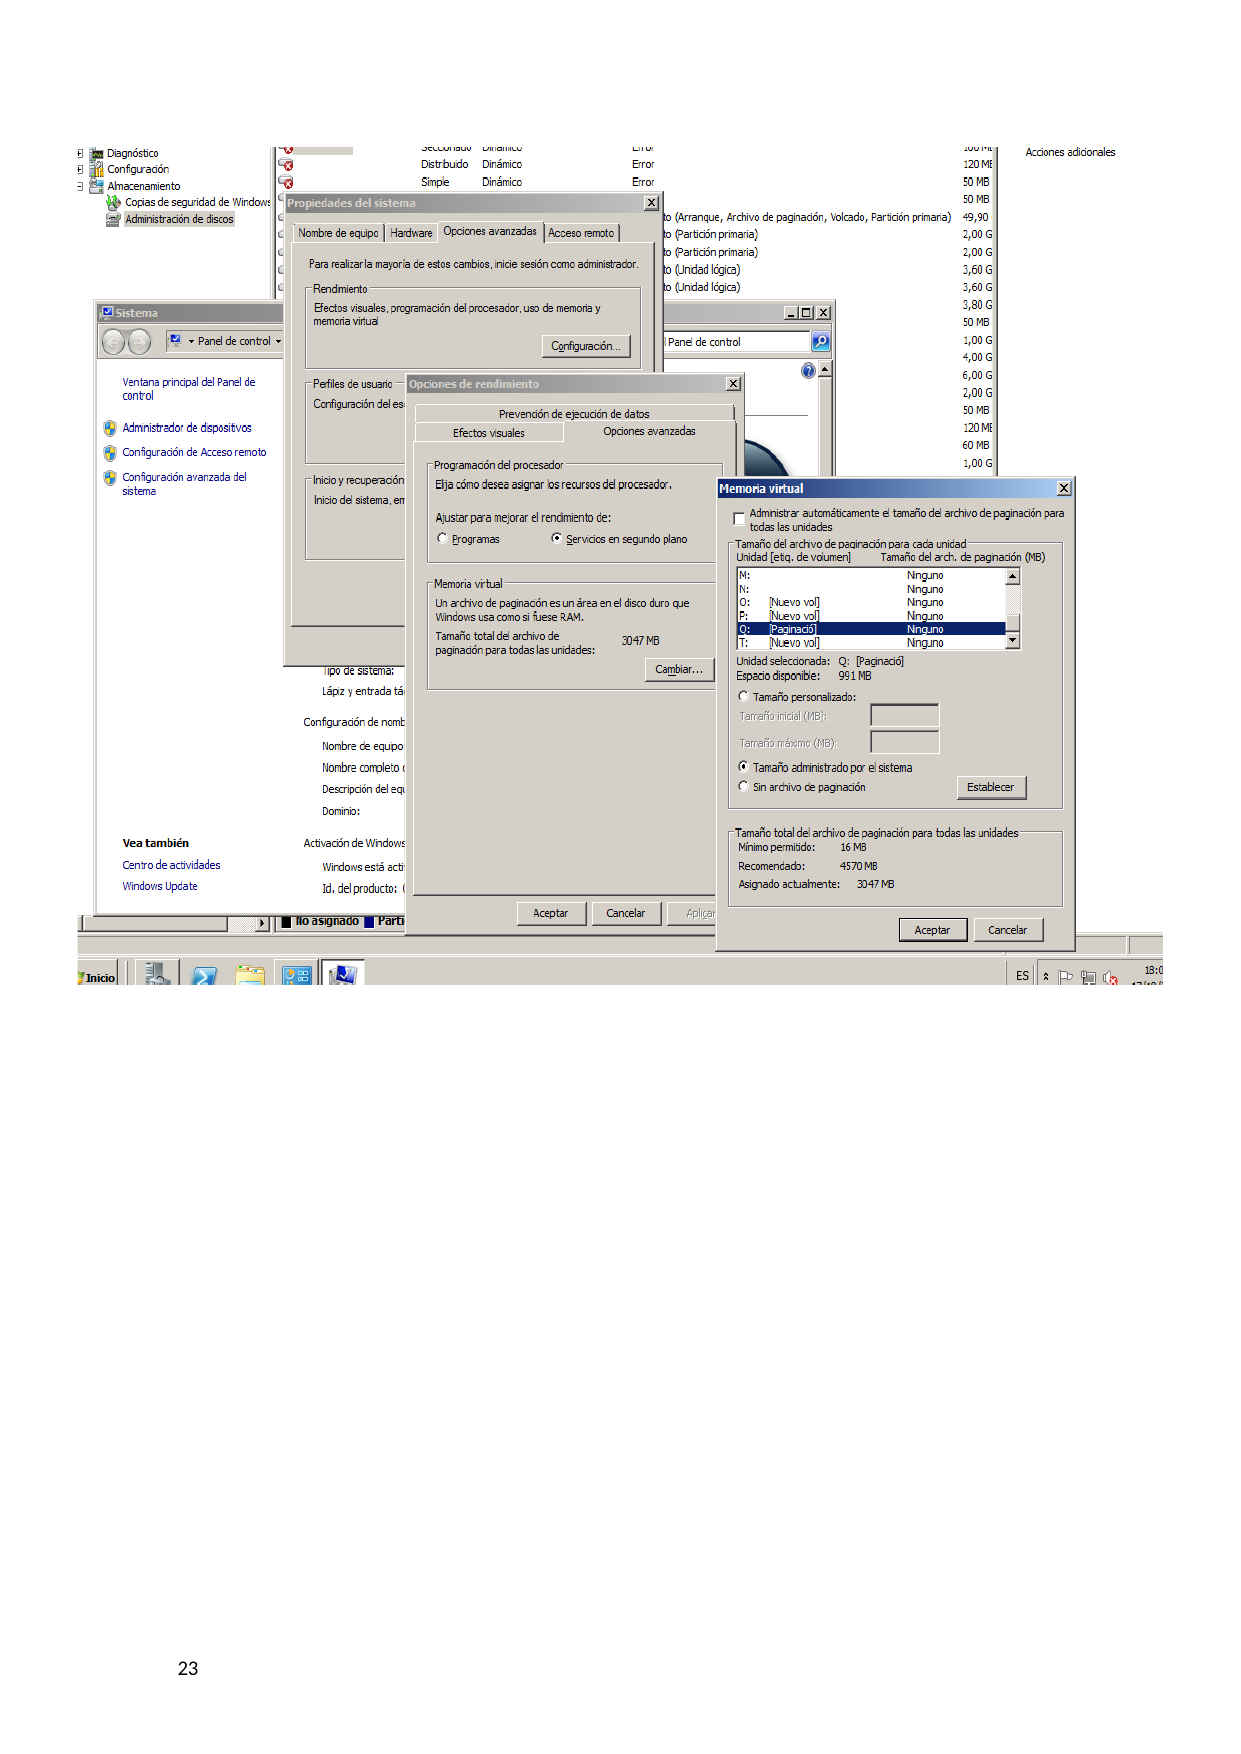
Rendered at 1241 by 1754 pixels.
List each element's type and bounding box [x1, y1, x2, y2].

picture [77, 147, 1163, 985]
